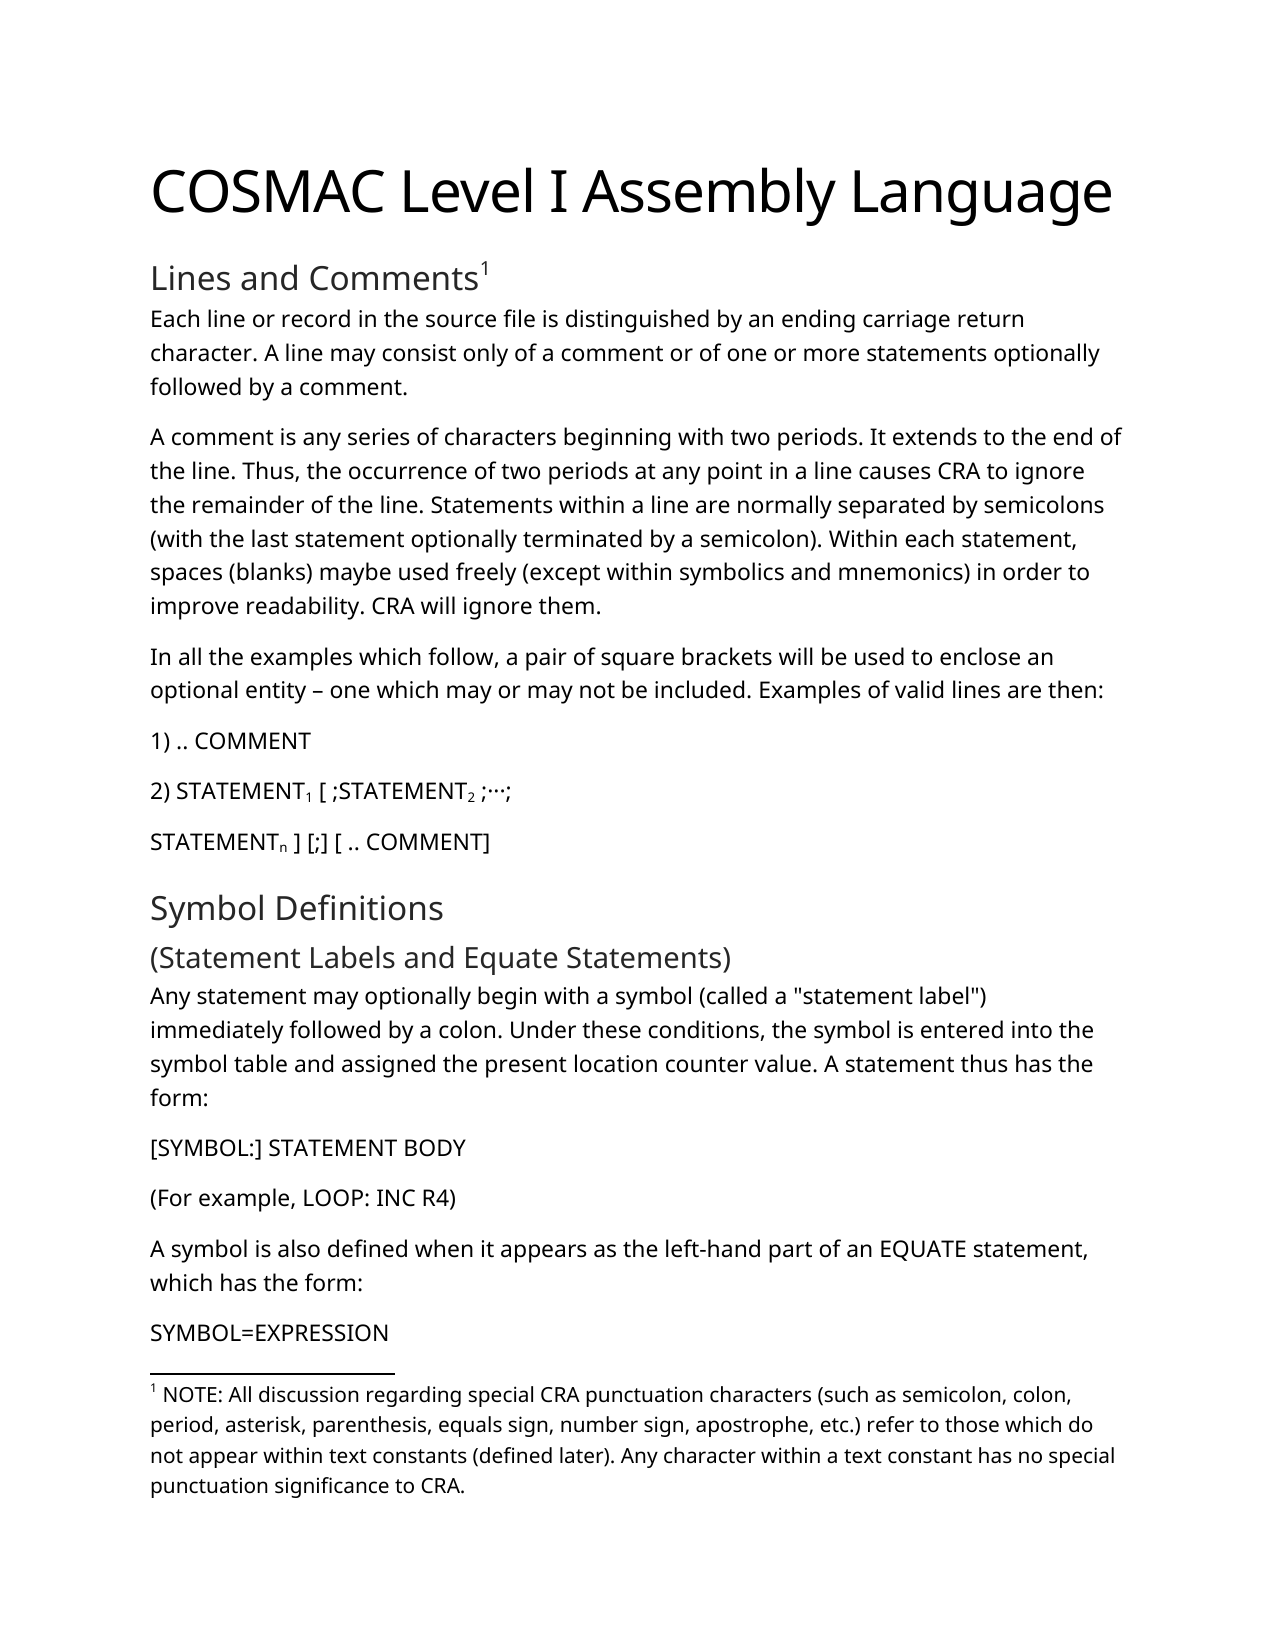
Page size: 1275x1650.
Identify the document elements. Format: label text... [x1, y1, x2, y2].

text Each line or record in the source file is distinguished by an ending carriage return character. A line may consist only of a comment or of one or more statements optionally followed by a comment. [150, 303, 1125, 402]
title COSMAC Level I Assembly Language [150, 150, 1125, 229]
text [SYMBOL:] STATEMENT BODY [150, 1132, 1125, 1163]
text (For example, LOOP: INC R4) [150, 1182, 1125, 1213]
text NOTE: All discussion regarding special CRA punctuation characters (such as semicolon, colon, period, asterisk, parenthesis, equals sign, number sign, apostrophe, etc.) refer to those which do not appear within text constants (defined later). Any character within a text constant has no special punctuation significance to CRA. [150, 1380, 1125, 1500]
subtitle Symbol Definitions [150, 884, 1125, 930]
subtitle Lines and Comments [150, 254, 1125, 300]
subtitle (Statement Labels and Equate Statements) [150, 937, 1125, 977]
text 1) .. COMMENT [150, 725, 1125, 756]
text Any statement may optionally begin with a symbol (called a "statement label") immediately followed by a colon. Under these conditions, the symbol is entered into the symbol table and assigned the present location counter value. A statement thus has the form: [150, 980, 1125, 1113]
text STATEMENTn ] [;] [ .. COMMENT] [150, 826, 1125, 857]
text A comment is any series of characters beginning with two periods. It extends to the end of the line. Thus, the occurrence of two periods at any point in a line causes CRA to ignore the remainder of the line. Statements within a line are normally separated by semicolons (with the last statement optionally terminated by a semicolon). Within each statement, spaces (blanks) maybe used freely (except within symbolics and mnemonics) in order to improve readability. CRA will ignore them. [150, 421, 1125, 621]
text In all the examples which follow, a pair of square brackets will be used to enclose an optional entity – one which may or may not be included. Examples of valid lines are then: [150, 641, 1125, 706]
text 2) STATEMENT1 [ ;STATEMENT2 ;···; [150, 775, 1125, 806]
text A symbol is also defined when it appears as the left-hand part of an EQUATE statement, which has the form: [150, 1233, 1125, 1298]
text SYMBOL=EXPRESSION [150, 1317, 1125, 1348]
